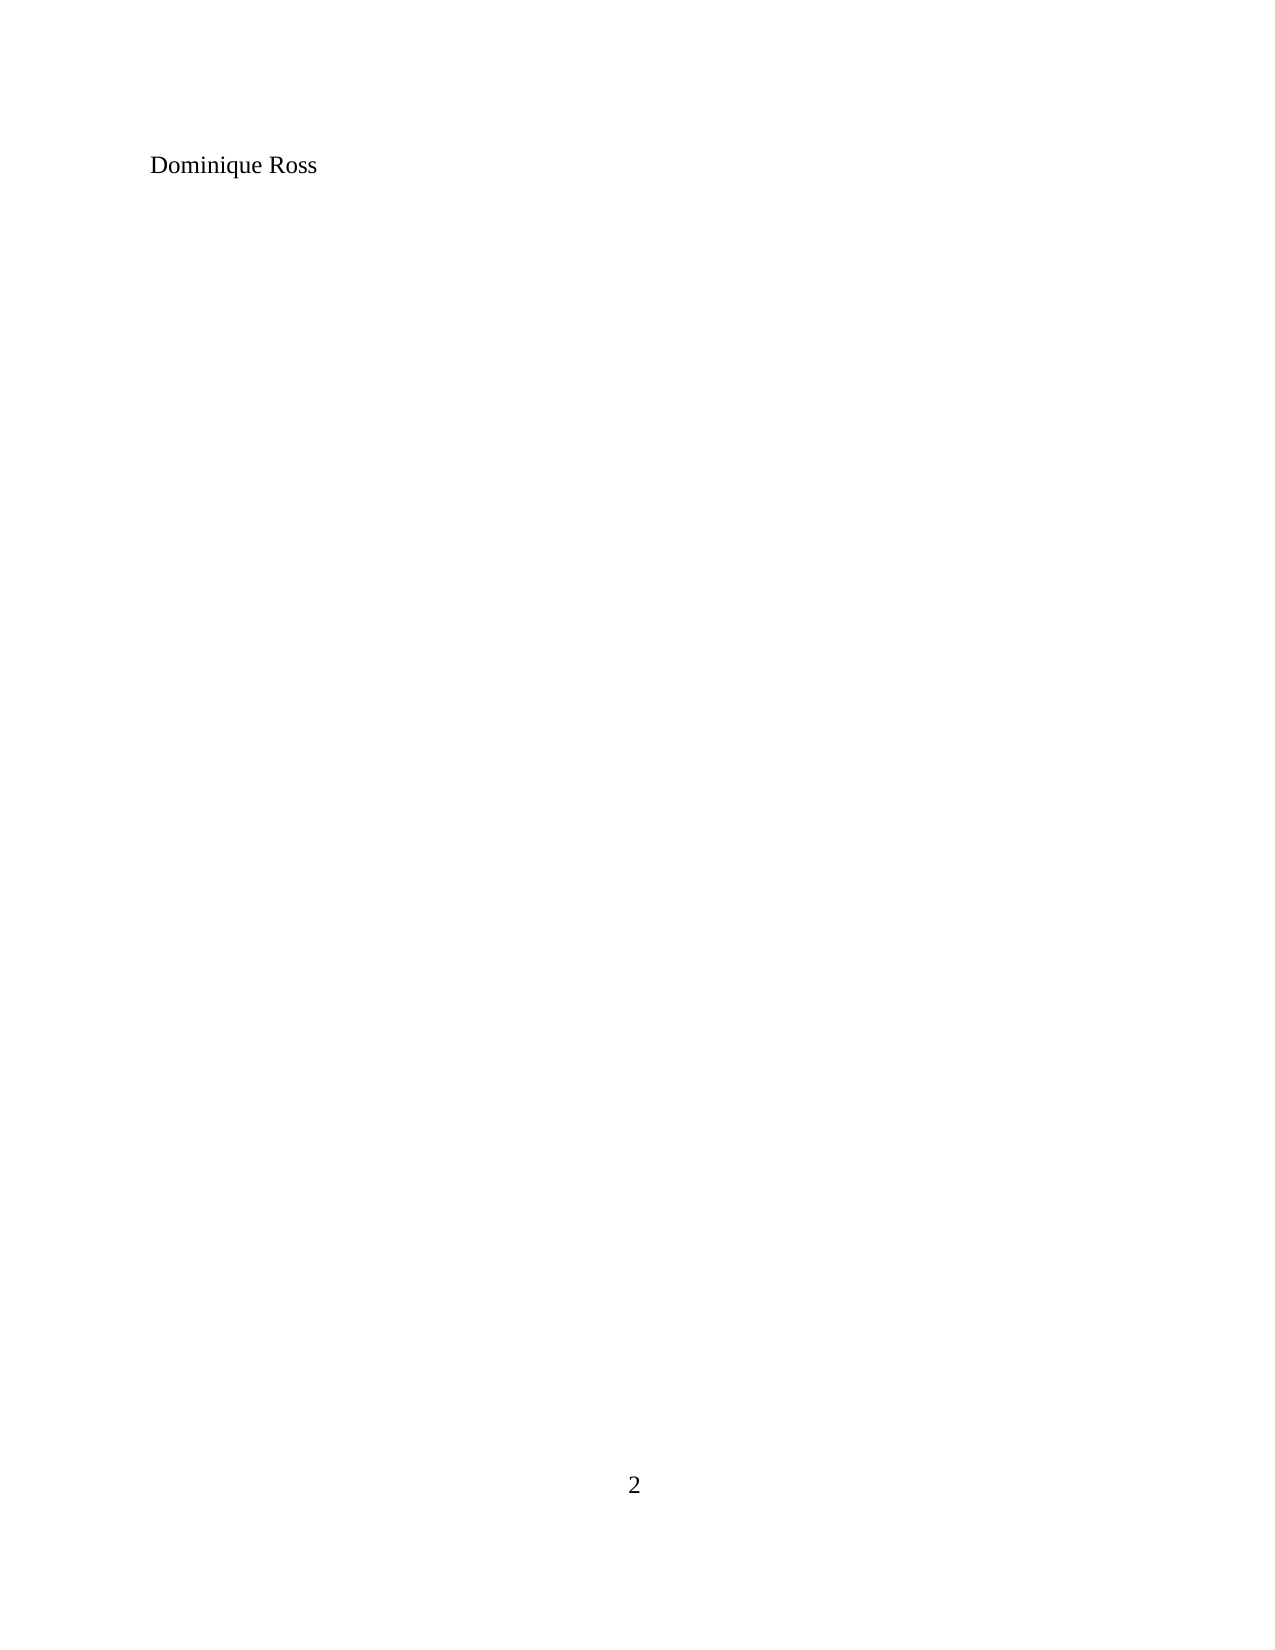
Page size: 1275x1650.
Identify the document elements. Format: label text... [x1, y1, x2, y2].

text Dominique Ross [150, 150, 1125, 179]
